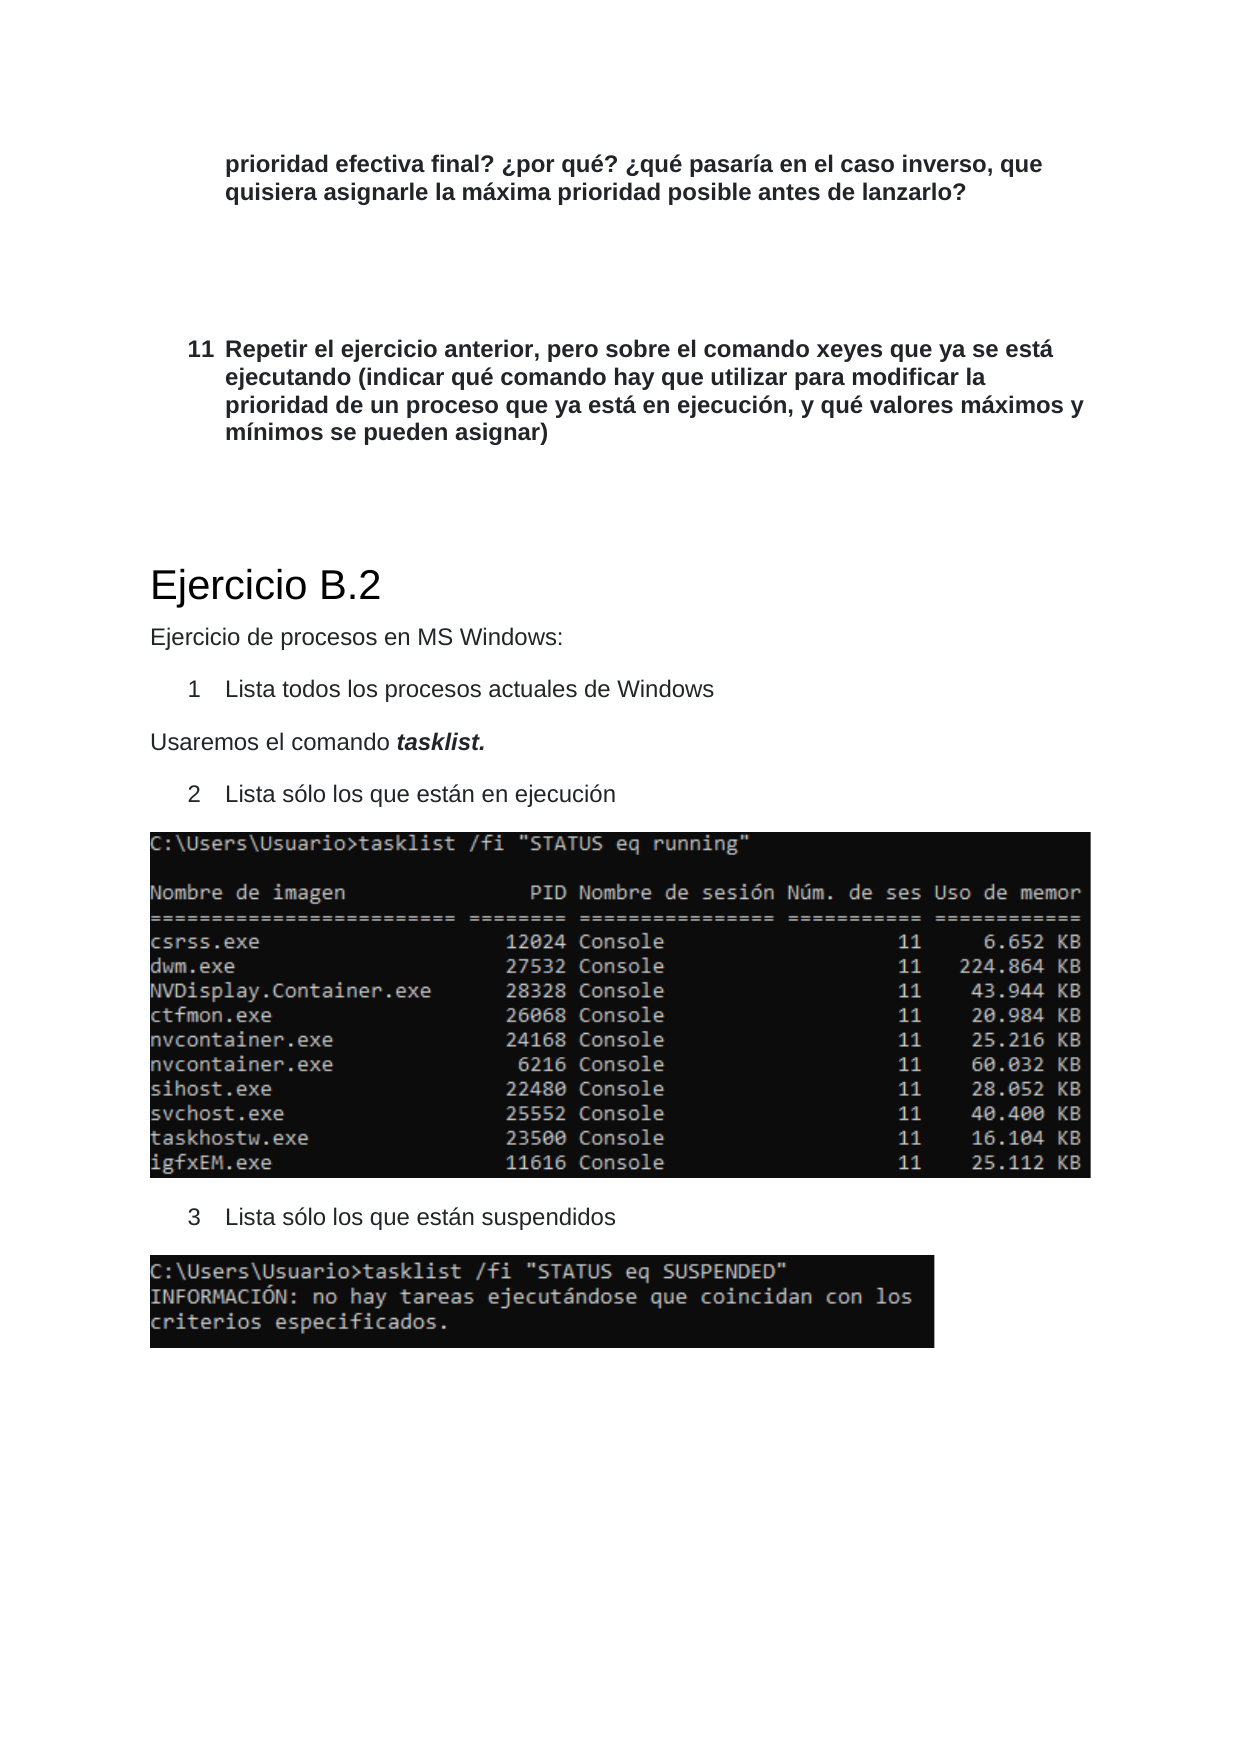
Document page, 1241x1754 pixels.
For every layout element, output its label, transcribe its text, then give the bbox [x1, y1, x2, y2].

list Repetir el ejercicio anterior, pero sobre el comando xeyes que ya se está ejecutando (indicar qué comando hay que utilizar para modificar la prioridad de un proceso que ya está en ejecución, y qué valores máximos y mínimos se pueden asignar) [187, 335, 1090, 446]
list Lista sólo los que están suspendidos [187, 1202, 1090, 1230]
list prioridad efectiva final? ¿por qué? ¿qué pasaría en el caso inverso, que quisiera asignarle la máxima prioridad posible antes de lanzarlo? [187, 150, 1090, 205]
text Ejercicio de procesos en MS Windows: [150, 622, 1090, 650]
list Lista todos los procesos actuales de Windows [187, 675, 1090, 703]
text Usaremos el comando tasklist. [150, 728, 1090, 755]
picture [150, 1255, 935, 1348]
list Lista sólo los que están en ejecución [187, 780, 1090, 808]
subtitle Ejercicio B.2 [150, 561, 1090, 609]
picture [150, 832, 1091, 1178]
